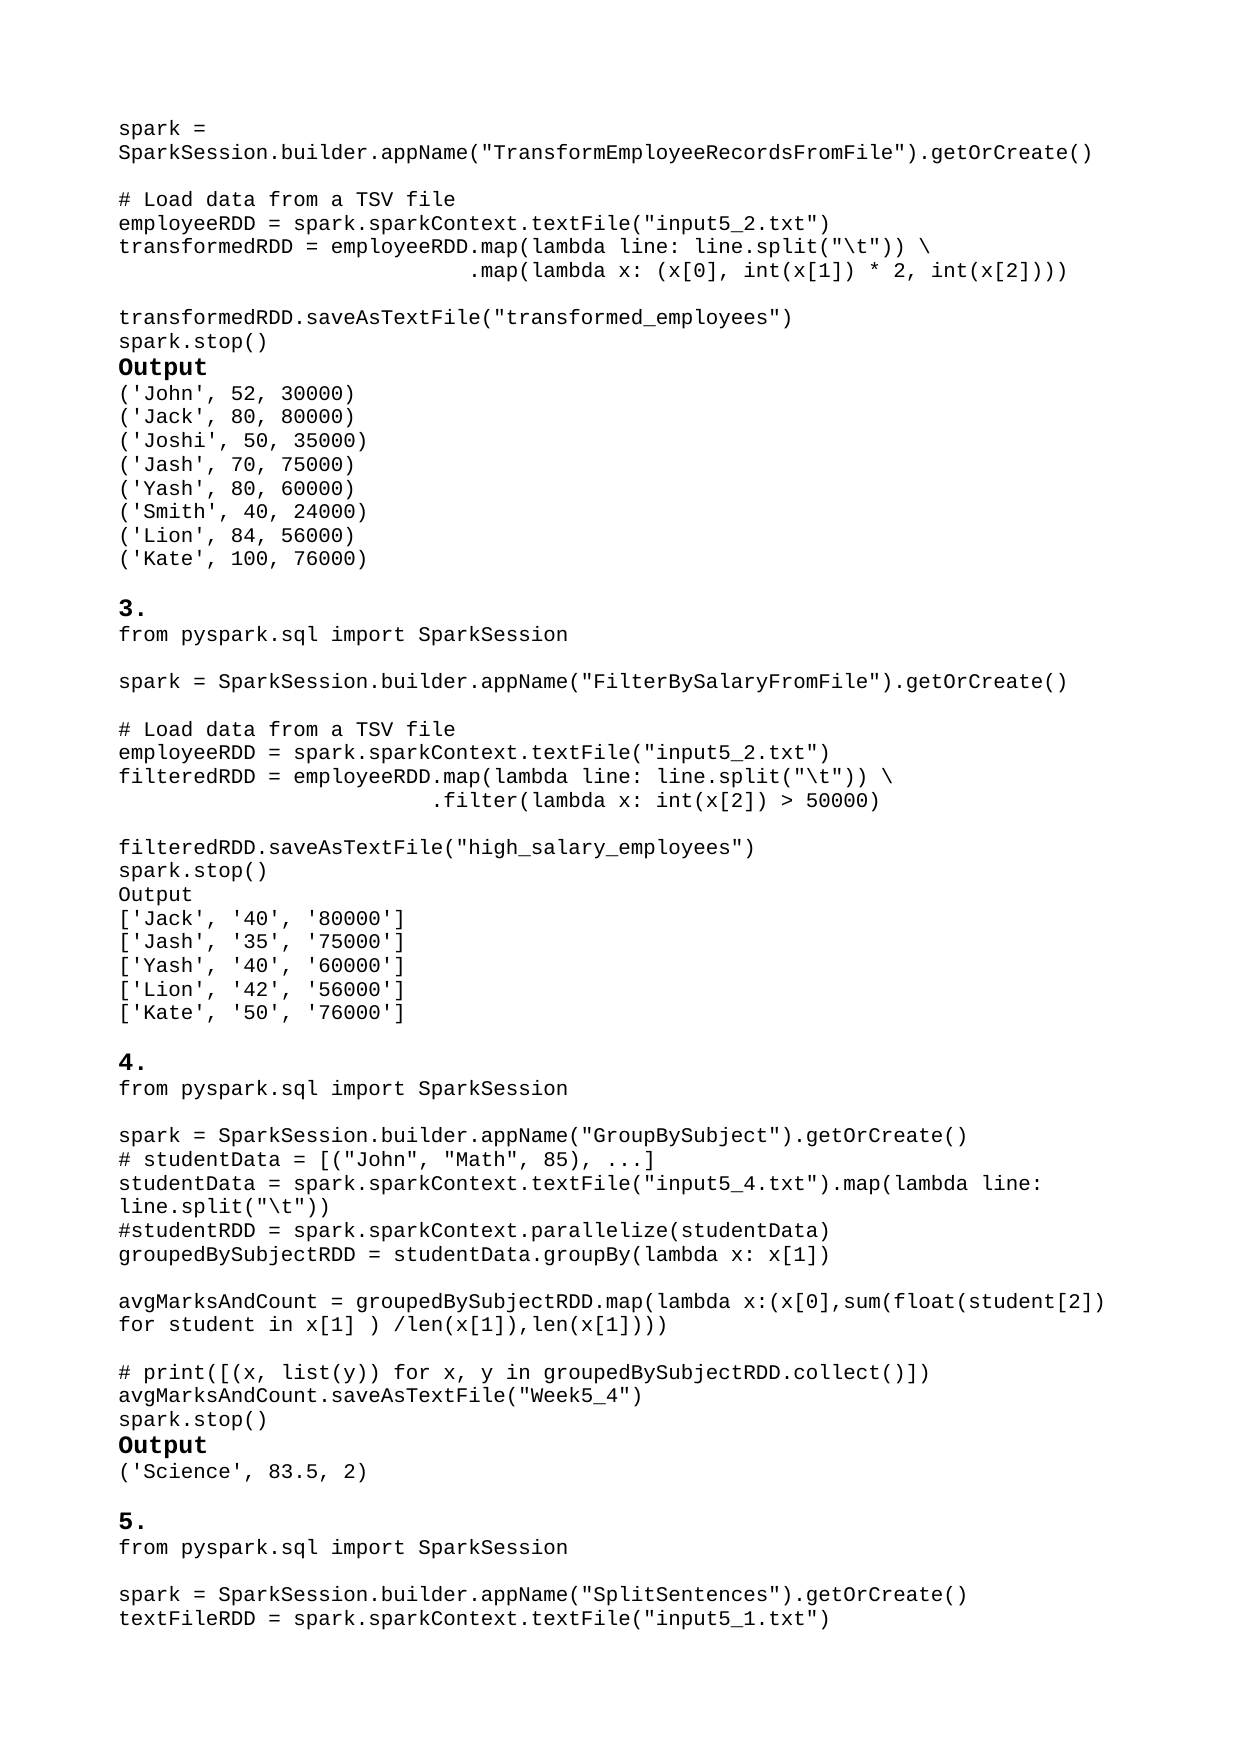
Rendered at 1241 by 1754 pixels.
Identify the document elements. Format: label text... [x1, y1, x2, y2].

text 5. [118, 1508, 1122, 1537]
text spark.stop() [118, 1409, 1122, 1433]
text avgMarksAndCount = groupedBySubjectRDD.map(lambda x:(x[0],sum(float(student[2]) for student in x[1] ) /len(x[1]),len(x[1]))) [118, 1291, 1122, 1338]
text 3. [118, 596, 1122, 624]
text Output [118, 1433, 1122, 1461]
text from pyspark.sql import SparkSession [118, 624, 1122, 648]
text from pyspark.sql import SparkSession [118, 1537, 1122, 1560]
text .map(lambda x: (x[0], int(x[1]) * 2, int(x[2]))) [118, 260, 1122, 284]
text ['Kate', '50', '76000'] [118, 1002, 1122, 1026]
text ['Jack', '40', '80000'] [118, 908, 1122, 931]
text from pyspark.sql import SparkSession [118, 1078, 1122, 1102]
text avgMarksAndCount.saveAsTextFile("Week5_4") [118, 1385, 1122, 1409]
text # studentData = [("John", "Math", 85), ...] [118, 1149, 1122, 1173]
text 4. [118, 1050, 1122, 1078]
text Output [118, 354, 1122, 383]
text # print([(x, list(y)) for x, y in groupedBySubjectRDD.collect()]) [118, 1362, 1122, 1385]
text ('Science', 83.5, 2) [118, 1461, 1122, 1485]
text ('Jack', 80, 80000) [118, 407, 1122, 430]
text ['Yash', '40', '60000'] [118, 955, 1122, 979]
text ('John', 52, 30000) [118, 383, 1122, 407]
text ['Lion', '42', '56000'] [118, 979, 1122, 1002]
text spark = SparkSession.builder.appName("GroupBySubject").getOrCreate() [118, 1125, 1122, 1149]
text groupedBySubjectRDD = studentData.groupBy(lambda x: x[1]) [118, 1243, 1122, 1267]
text # Load data from a TSV file [118, 189, 1122, 213]
text employeeRDD = spark.sparkContext.textFile("input5_2.txt") [118, 213, 1122, 236]
text ('Smith', 40, 24000) [118, 501, 1122, 525]
text filteredRDD = employeeRDD.map(lambda line: line.split("\t")) \ [118, 766, 1122, 789]
text filteredRDD.saveAsTextFile("high_salary_employees") [118, 837, 1122, 861]
text ['Jash', '35', '75000'] [118, 931, 1122, 955]
text spark = SparkSession.builder.appName("TransformEmployeeRecordsFromFile").getOrCreate() [118, 118, 1122, 165]
text spark = SparkSession.builder.appName("SplitSentences").getOrCreate() [118, 1584, 1122, 1608]
text studentData = spark.sparkContext.textFile("input5_4.txt").map(lambda line: line.split("\t")) [118, 1173, 1122, 1220]
text spark = SparkSession.builder.appName("FilterBySalaryFromFile").getOrCreate() [118, 671, 1122, 695]
text Output [118, 884, 1122, 908]
text spark.stop() [118, 331, 1122, 354]
text transformedRDD.saveAsTextFile("transformed_employees") [118, 307, 1122, 331]
text ('Kate', 100, 76000) [118, 548, 1122, 572]
text ('Lion', 84, 56000) [118, 525, 1122, 548]
text ('Yash', 80, 60000) [118, 477, 1122, 501]
text textFileRDD = spark.sparkContext.textFile("input5_1.txt") [118, 1608, 1122, 1631]
text ('Jash', 70, 75000) [118, 454, 1122, 477]
text spark.stop() [118, 861, 1122, 884]
text ('Joshi', 50, 35000) [118, 430, 1122, 454]
text employeeRDD = spark.sparkContext.textFile("input5_2.txt") [118, 742, 1122, 766]
text #studentRDD = spark.sparkContext.parallelize(studentData) [118, 1220, 1122, 1243]
text transformedRDD = employeeRDD.map(lambda line: line.split("\t")) \ [118, 236, 1122, 260]
text .filter(lambda x: int(x[2]) > 50000) [118, 789, 1122, 813]
text # Load data from a TSV file [118, 719, 1122, 742]
